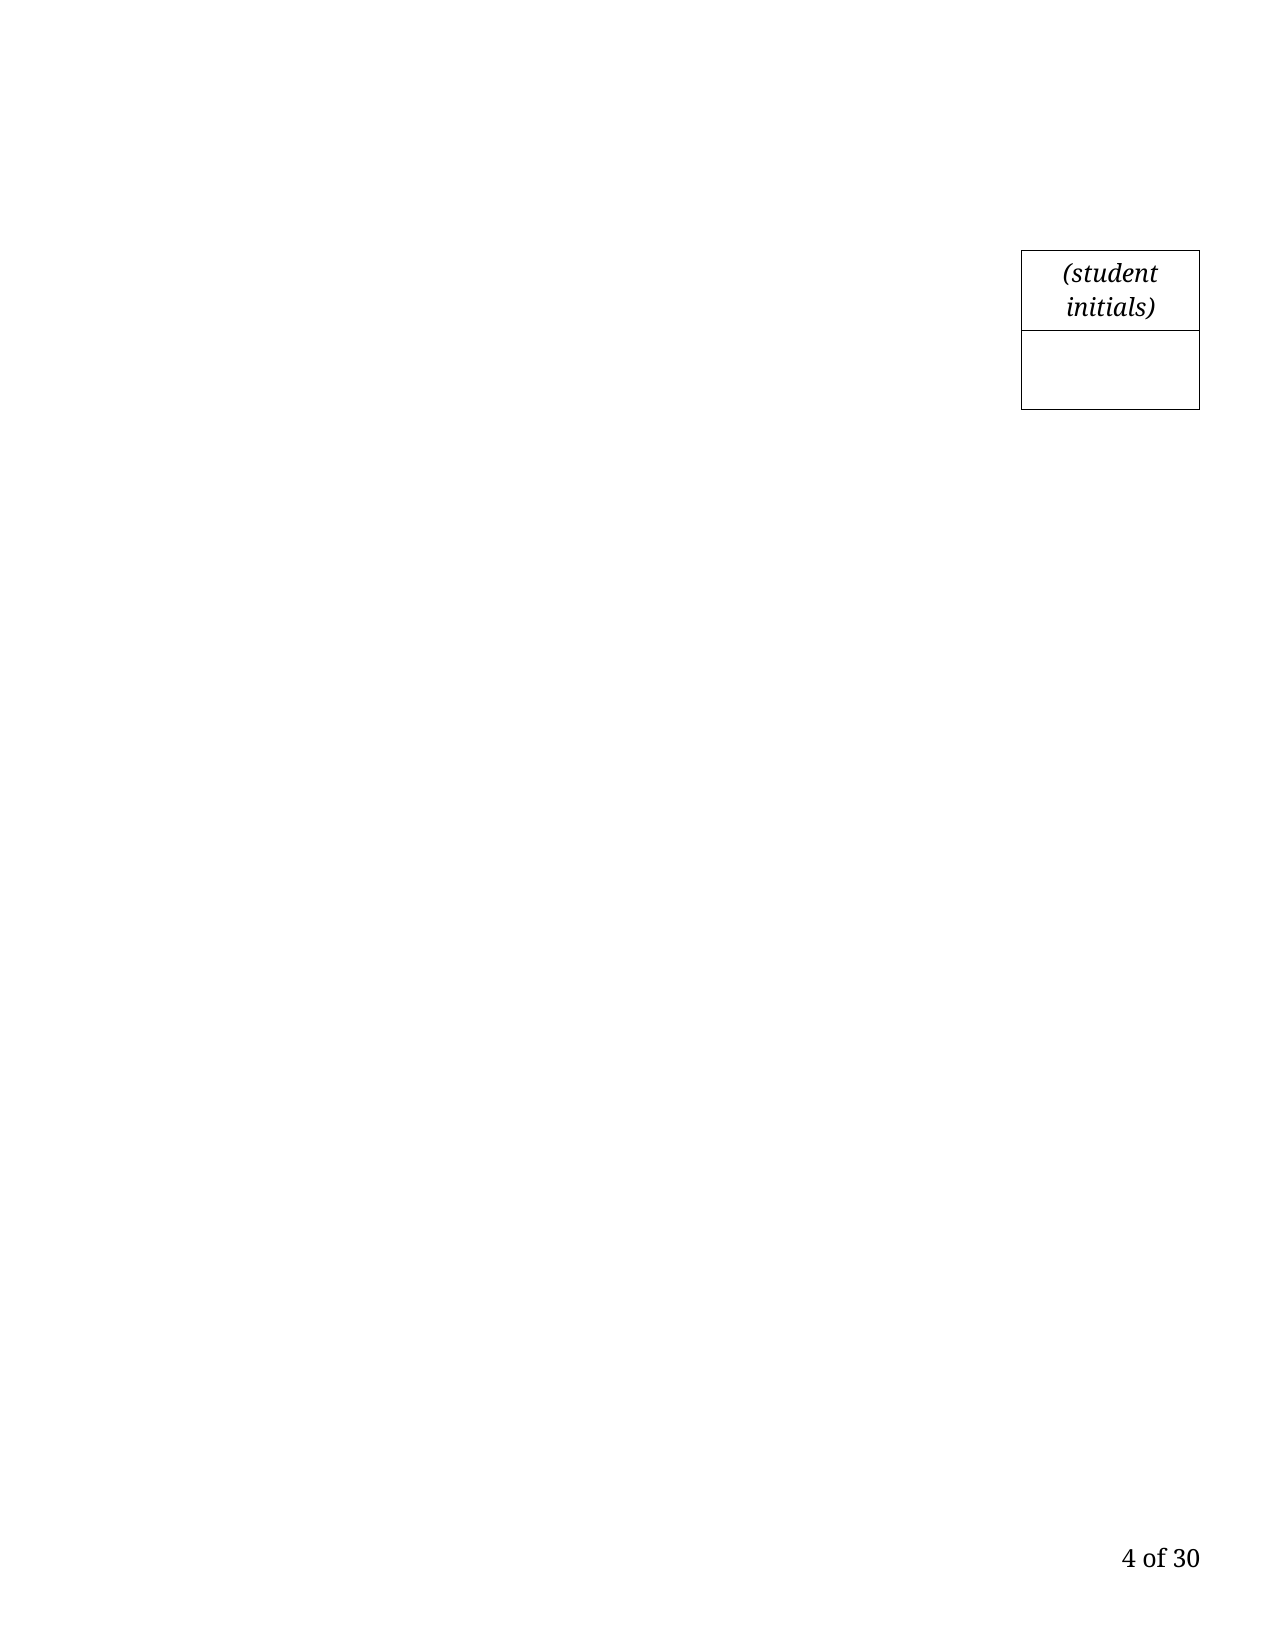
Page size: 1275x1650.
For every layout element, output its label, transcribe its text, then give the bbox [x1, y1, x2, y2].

table_header (student initials) [1022, 251, 1199, 330]
table_cell [1022, 331, 1199, 409]
